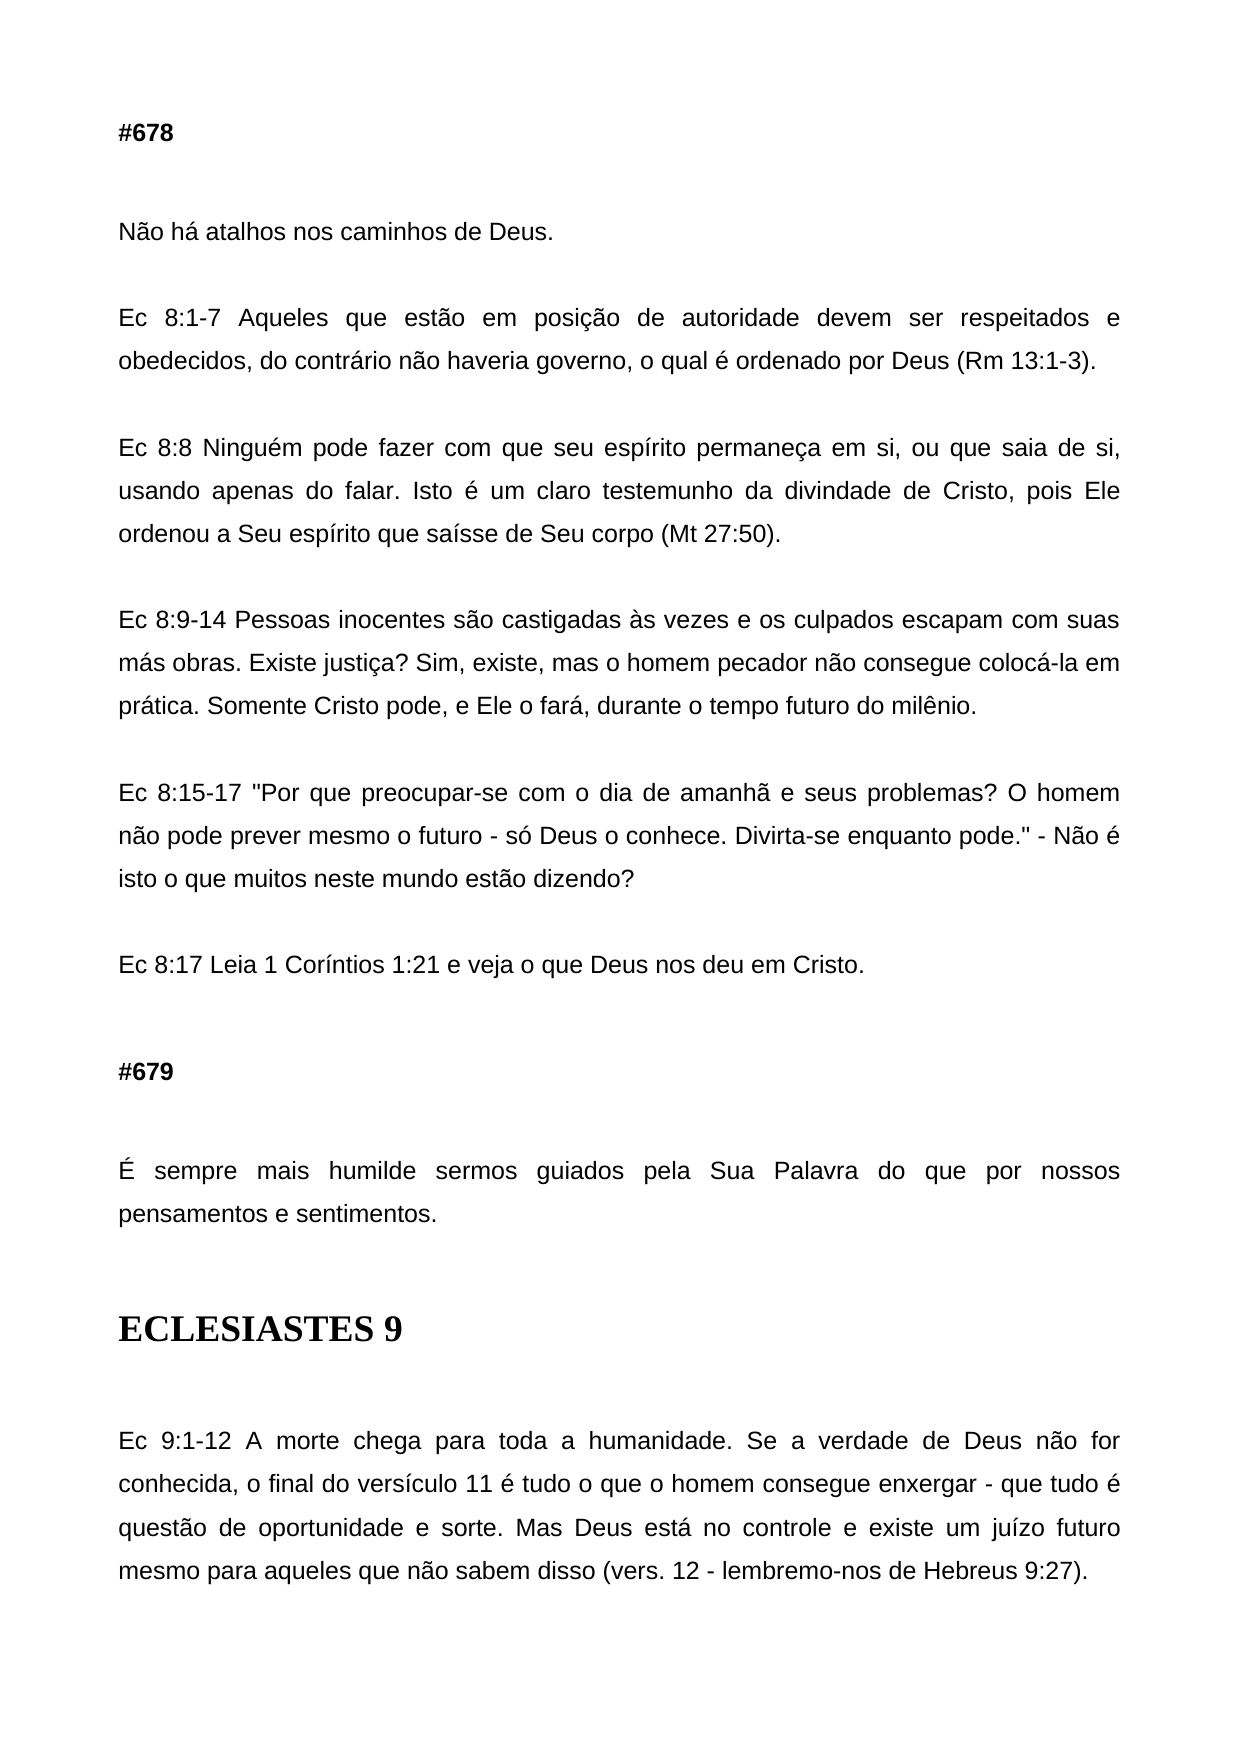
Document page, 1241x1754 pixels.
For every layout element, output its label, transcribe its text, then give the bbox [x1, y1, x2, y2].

text É sempre mais humilde sermos guiados pela Sua Palavra do que por nossos pensamentos e sentimentos. [118, 1156, 1122, 1228]
text Ec 8:1-7 Aqueles que estão em posição de autoridade devem ser respeitados e obedecidos, do contrário não haveria governo, o qual é ordenado por Deus (Rm 13:1-3). [118, 303, 1122, 375]
subtitle ECLESIASTES 9 [118, 1306, 1122, 1349]
text Não há atalhos nos caminhos de Deus. [118, 217, 1122, 246]
text Ec 8:15-17 "Por que preocupar-se com o dia de amanhã e seus problemas? O homem não pode prever mesmo o futuro - só Deus o conhece. Divirta-se enquanto pode." - Não é isto o que muitos neste mundo estão dizendo? [118, 777, 1122, 892]
subtitle #678 [118, 118, 1122, 147]
text Ec 8:9-14 Pessoas inocentes são castigadas às vezes e os culpados escapam com suas más obras. Existe justiça? Sim, existe, mas o homem pecador não consegue colocá-la em prática. Somente Cristo pode, e Ele o fará, durante o tempo futuro do milênio. [118, 605, 1122, 720]
text Ec 8:8 Ninguém pode fazer com que seu espírito permaneça em si, ou que saia de si, usando apenas do falar. Isto é um claro testemunho da divindade de Cristo, pois Ele ordenou a Seu espírito que saísse de Seu corpo (Mt 27:50). [118, 432, 1122, 547]
subtitle #679 [118, 1057, 1122, 1086]
text Ec 9:1-12 A morte chega para toda a humanidade. Se a verdade de Deus não for conhecida, o final do versículo 11 é tudo o que o homem consegue enxergar - que tudo é questão de oportunidade e sorte. Mas Deus está no controle e existe um juízo futuro mesmo para aqueles que não sabem disso (vers. 12 - lembremo-nos de Hebreus 9:27). [118, 1426, 1122, 1584]
text Ec 8:17 Leia 1 Coríntios 1:21 e veja o que Deus nos deu em Cristo. [118, 950, 1122, 979]
